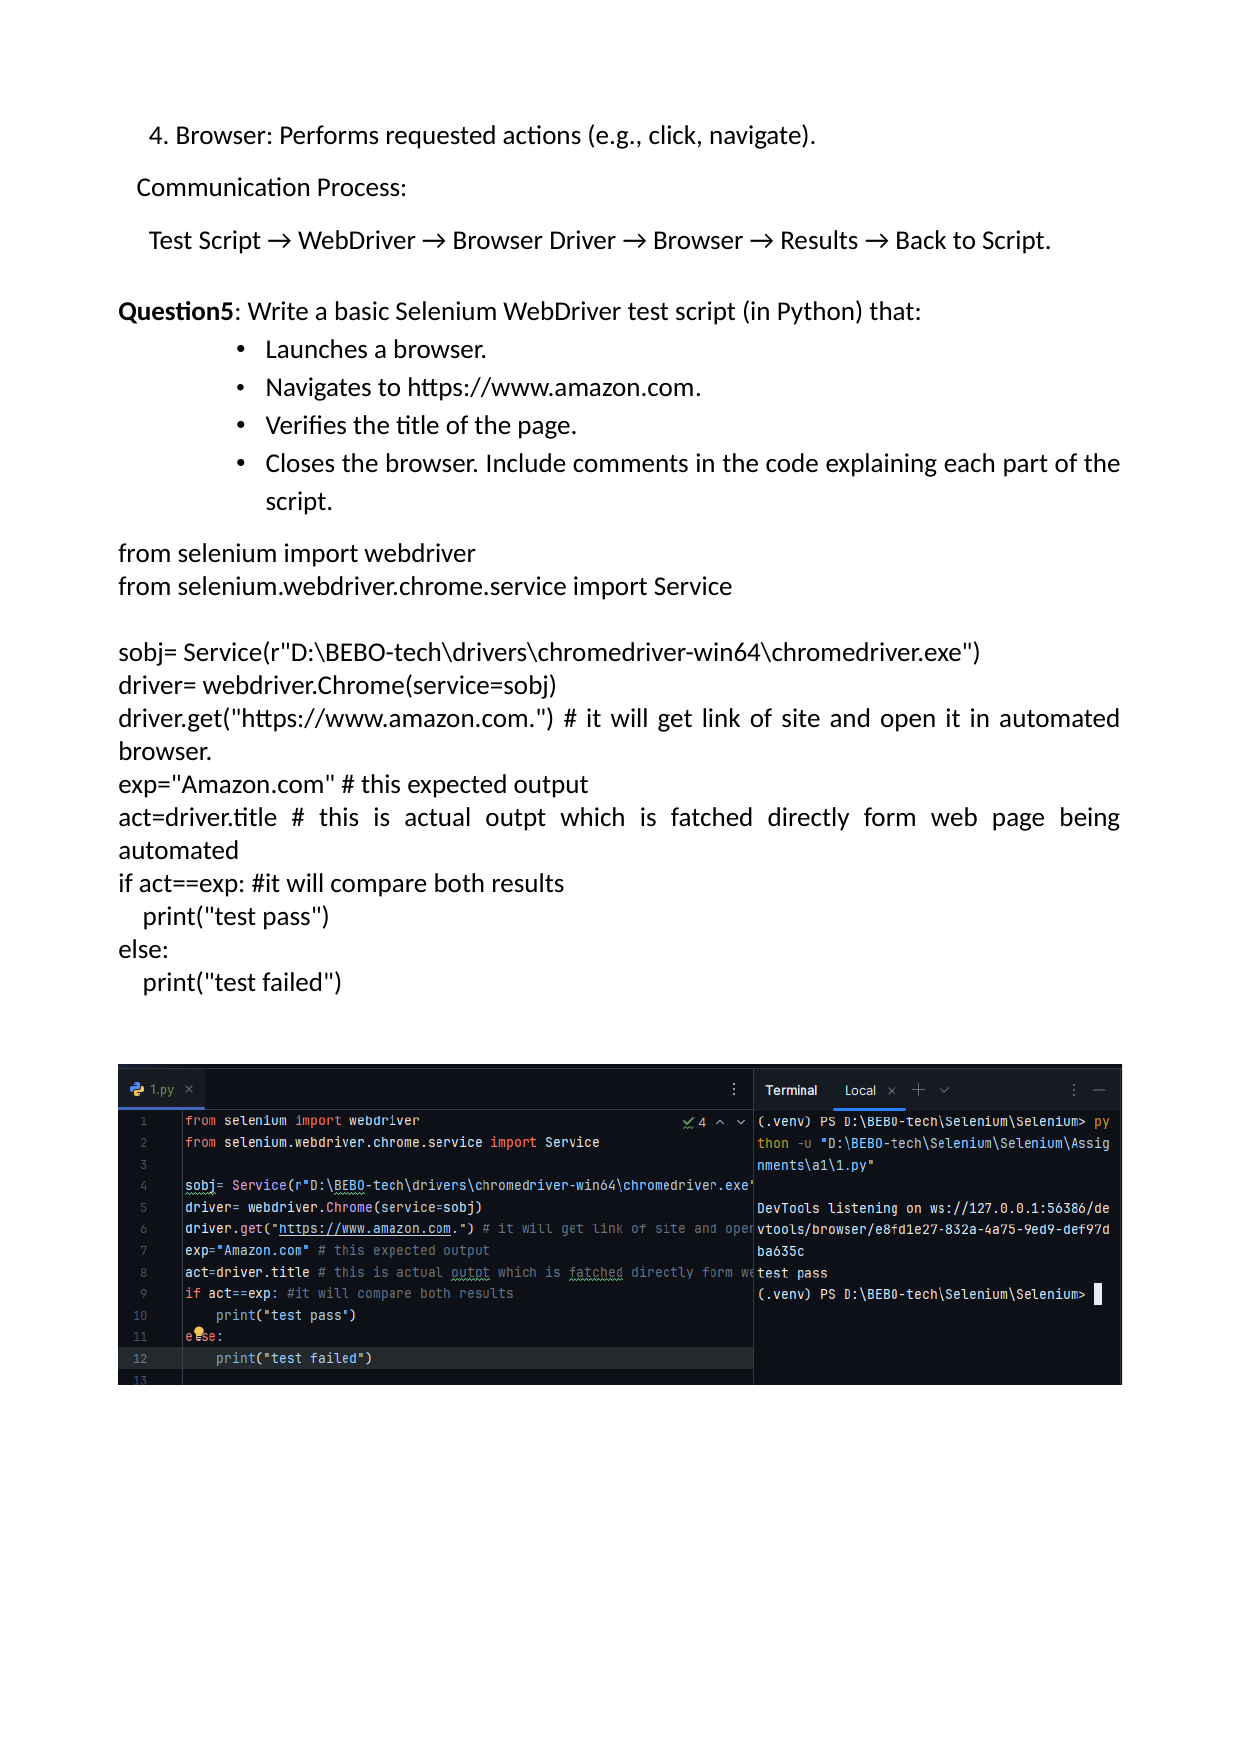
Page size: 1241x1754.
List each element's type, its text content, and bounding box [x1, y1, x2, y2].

text print("test pass") [118, 899, 1122, 932]
text print("test failed") [118, 965, 1122, 998]
list Closes the browser. Include comments in the code explaining each part of the script. [236, 446, 1122, 517]
text act=driver.title # this is actual outpt which is fatched directly form web page being automated [118, 800, 1122, 866]
list Verifies the title of the page. [236, 408, 1122, 441]
text Communication Process: [118, 171, 1122, 204]
text sobj= Service(r"D:\BEBO-tech\drivers\chromedriver-win64\chromedriver.exe") [118, 635, 1122, 668]
list Launches a browser. [236, 332, 1122, 365]
text from selenium import webdriver [118, 536, 1122, 569]
text 4. Browser: Performs requested actions (e.g., click, navigate). [118, 118, 1122, 151]
text driver= webdriver.Chrome(service=sobj) [118, 668, 1122, 701]
text driver.get("https://www.amazon.com.") # it will get link of site and open it in automated browser. [118, 701, 1122, 767]
text else: [118, 932, 1122, 965]
text exp="Amazon.com" # this expected output [118, 767, 1122, 800]
text Question5: Write a basic Selenium WebDriver test script (in Python) that: [118, 294, 1122, 327]
text Test Script → WebDriver → Browser Driver → Browser → Results → Back to Script. [118, 223, 1122, 256]
text if act==exp: #it will compare both results [118, 866, 1122, 899]
list Navigates to https://www.amazon.com. [236, 370, 1122, 403]
text from selenium.webdriver.chrome.service import Service [118, 569, 1122, 602]
